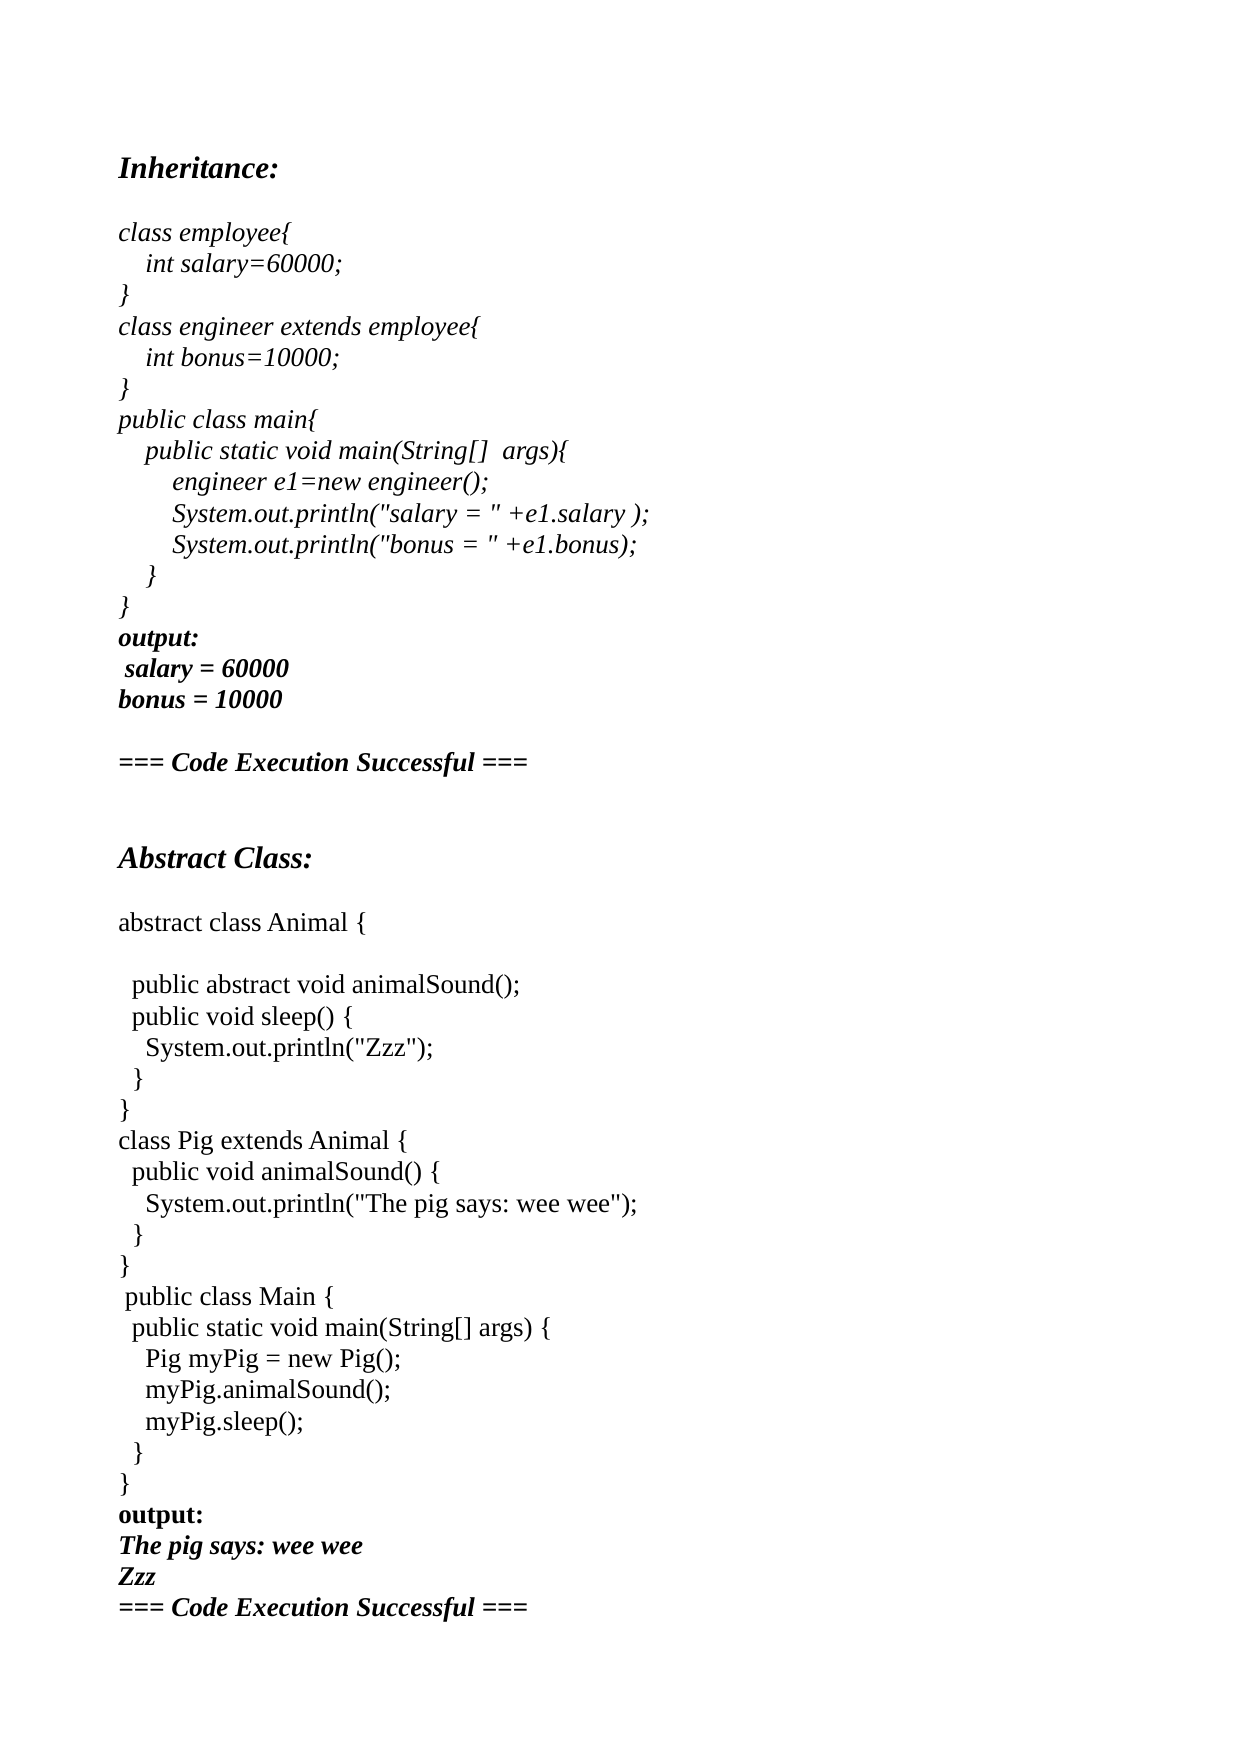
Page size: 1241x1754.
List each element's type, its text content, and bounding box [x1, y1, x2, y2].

text } [118, 1436, 1122, 1467]
text } [118, 1249, 1122, 1280]
text } [118, 590, 1122, 621]
text } [118, 1062, 1122, 1093]
text class employee{ [118, 216, 1122, 247]
text int bonus=10000; [118, 341, 1122, 372]
text Inheritance: [118, 149, 1122, 185]
text System.out.println("bonus = " +e1.bonus); [118, 528, 1122, 559]
text public static void main(String[] args){ [118, 434, 1122, 466]
text public abstract void animalSound(); [118, 969, 1122, 1000]
text public class main{ [118, 403, 1122, 434]
text } [118, 279, 1122, 310]
text output: [118, 1498, 1122, 1529]
text public static void main(String[] args) { [118, 1311, 1122, 1342]
text Zzz [118, 1560, 1122, 1592]
text output: [118, 621, 1122, 652]
text class engineer extends employee{ [118, 310, 1122, 341]
text System.out.println("salary = " +e1.salary ); [118, 497, 1122, 528]
text public void sleep() { [118, 1000, 1122, 1031]
text Pig myPig = new Pig(); [118, 1342, 1122, 1373]
text abstract class Animal { [118, 906, 1122, 937]
text engineer e1=new engineer(); [118, 466, 1122, 497]
text } [118, 1467, 1122, 1498]
text salary = 60000 [118, 652, 1122, 683]
text System.out.println("Zzz"); [118, 1031, 1122, 1062]
text int salary=60000; [118, 247, 1122, 279]
text public class Main { [118, 1280, 1122, 1311]
text } [118, 1093, 1122, 1124]
text System.out.println("The pig says: wee wee"); [118, 1187, 1122, 1218]
text } [118, 559, 1122, 590]
text bonus = 10000 [118, 683, 1122, 715]
text class Pig extends Animal { [118, 1124, 1122, 1156]
text } [118, 372, 1122, 403]
text === Code Execution Successful === [118, 746, 1122, 777]
text === Code Execution Successful === [118, 1592, 1122, 1623]
text myPig.animalSound(); [118, 1373, 1122, 1405]
text } [118, 1218, 1122, 1249]
text public void animalSound() { [118, 1156, 1122, 1187]
text The pig says: wee wee [118, 1529, 1122, 1560]
text myPig.sleep(); [118, 1405, 1122, 1436]
text Abstract Class: [118, 839, 1122, 875]
